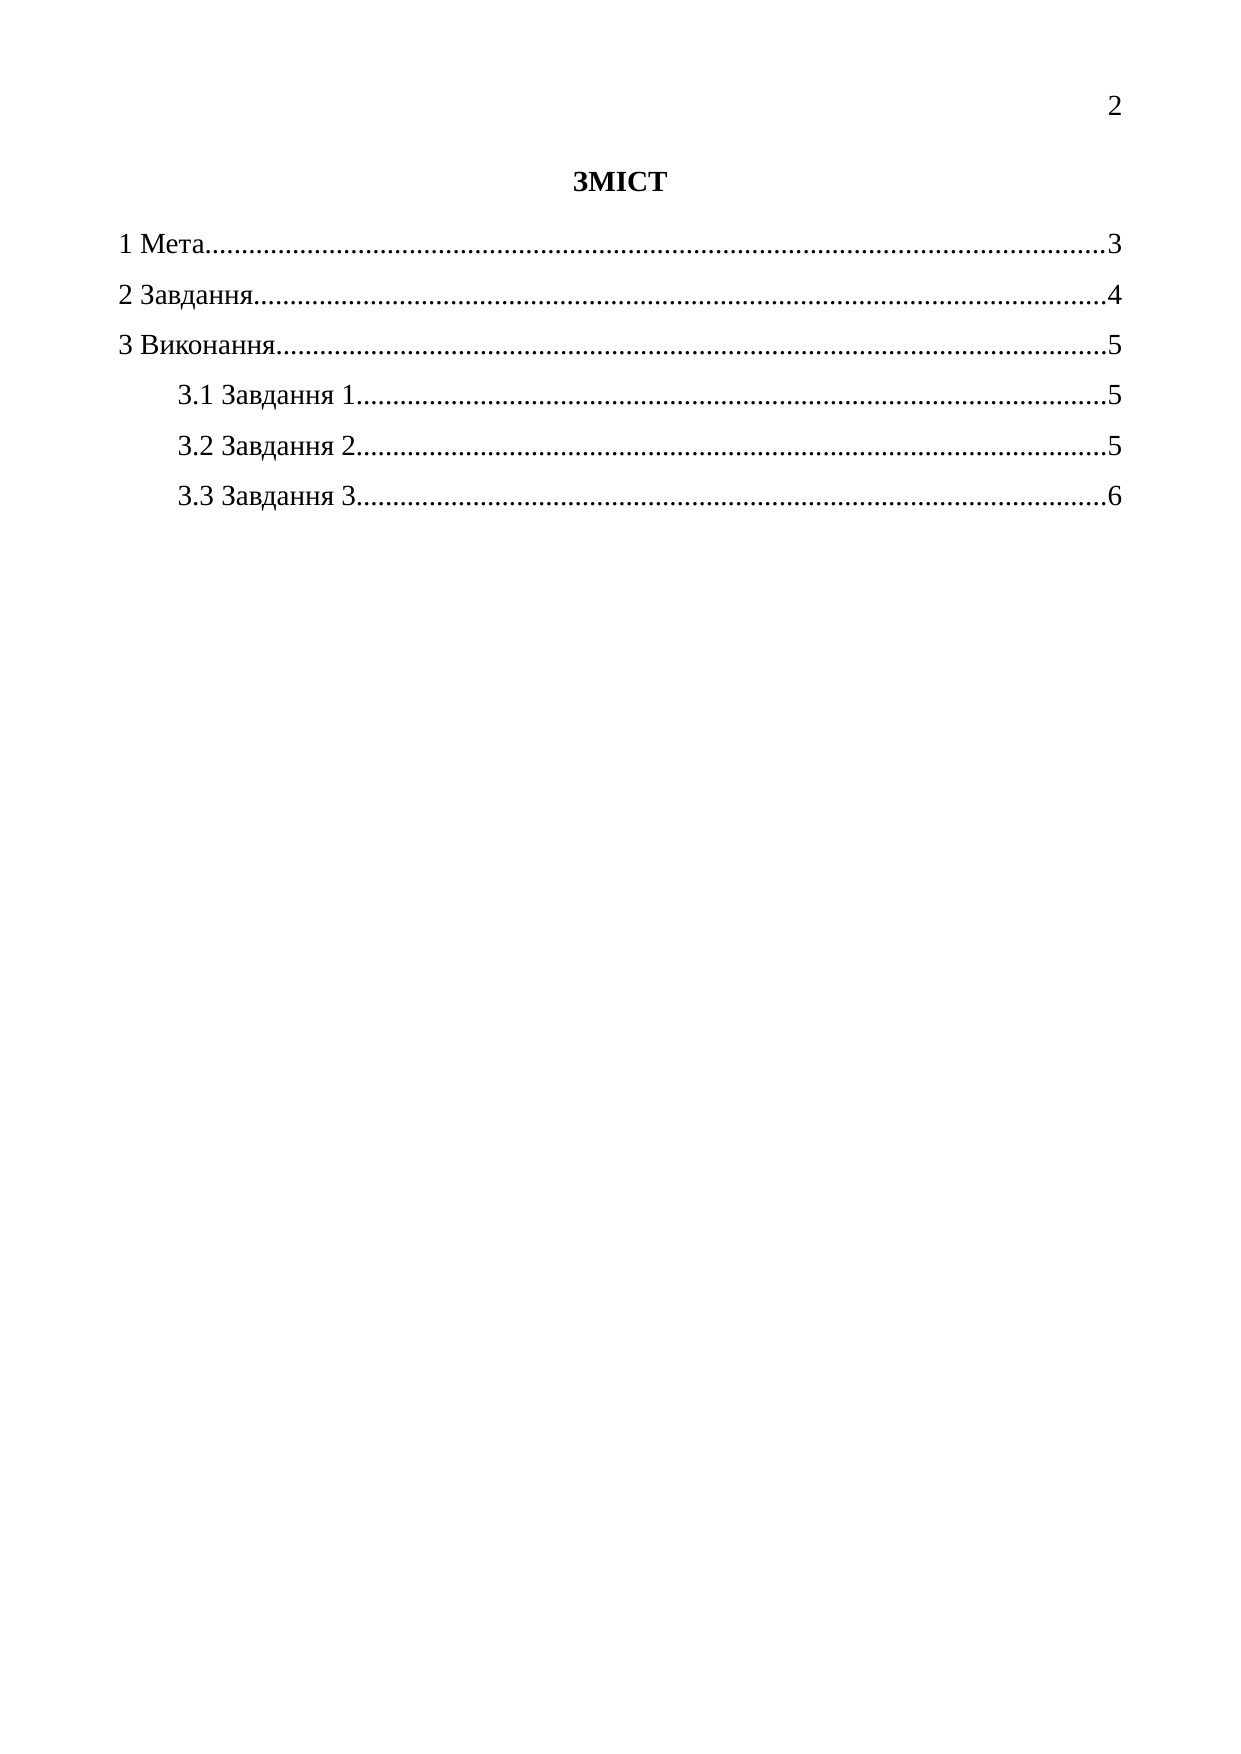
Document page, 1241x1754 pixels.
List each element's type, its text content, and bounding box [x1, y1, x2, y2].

text 1 Мета 3 [118, 227, 1122, 260]
subtitle Зміст [118, 164, 1122, 197]
text 2 Завдання 4 [118, 277, 1122, 310]
text 3 Виконання 5 [118, 327, 1122, 361]
text 3.2 Завдання 2 5 [177, 428, 1122, 461]
text 3.1 Завдання 1 5 [177, 377, 1122, 411]
text 3.3 Завдання 3 6 [177, 478, 1122, 512]
